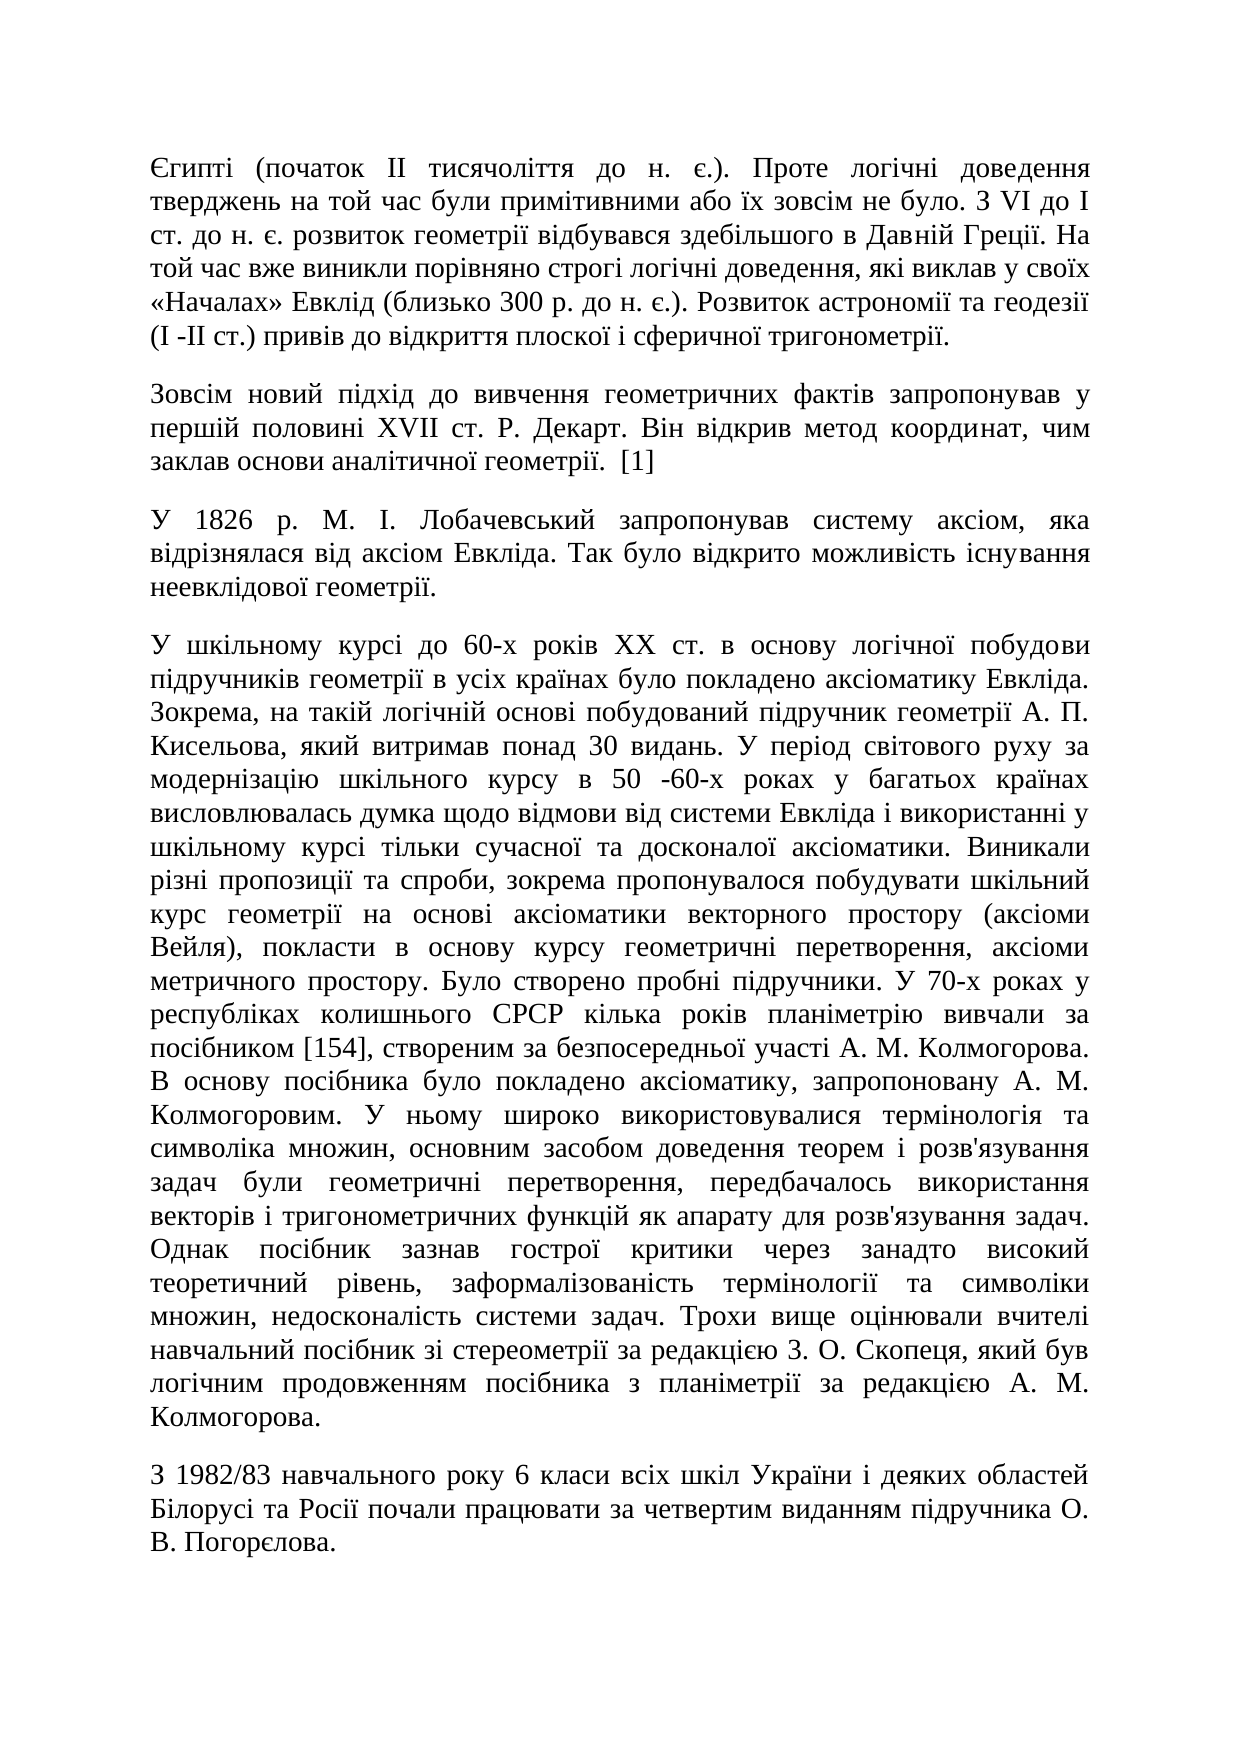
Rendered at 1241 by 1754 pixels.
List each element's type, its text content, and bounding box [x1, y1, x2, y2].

text У 1826 p. M. І. Лобачевський запропонував систему аксіом, яка відрізнялася від аксіом Евкліда. Так було відкрито можливість існу­вання неевклідової геометрії. [150, 502, 1090, 602]
text З 1982/83 навчального року 6 класи всіх шкіл України і деяких областей Білорусі та Росії почали працювати за четвертим виданням підручника О. В. Погорєлова. [150, 1457, 1090, 1558]
text Зовсім новий підхід до вивчення геометричних фактів запропону­вав у першій половині XVII ст. Р. Декарт. Він відкрив метод коорди­нат, чим заклав основи аналітичної геометрії. [1] [150, 376, 1090, 477]
text У шкільному курсі до 60-х років XX ст. в основу логічної побудо­ви підручників геометрії в усіх країнах було покладено аксіоматику Евкліда. Зокрема, на такій логічній основі побудований підручник геометрії А. П. Кисельова, який витримав понад 30 видань. У період світового руху за модернізацію шкільного курсу в 50 -60-х роках у багатьох країнах висловлювалась думка щодо відмови від системи Евкліда і використанні у шкільному курсі тільки сучасної та доскона­лої аксіоматики. Виникали різні пропозиції та спроби, зокрема про­понувалося побудувати шкільний курс геометрії на основі аксіомати­ки векторного простору (аксіоми Вейля), покласти в основу курсу геометричні перетворення, аксіоми метричного простору. Було ство­рено пробні підручники. У 70-х роках у республіках колишнього СРСР кілька років планіметрію вивчали за посібником [154], створе­ним за безпосередньої участі А. М. Колмогорова. В основу посібника було покладено аксіоматику, запропоновану А. М. Колмогоровим. У ньому широко використовувалися термінологія та символіка мно­жин, основним засобом доведення теорем і розв'язування задач були геометричні перетворення, передбачалось використання векторів і триго­нометричних функцій як апарату для розв'язування задач. Однак посіб­ник зазнав гострої критики через занадто високий теоретичний рівень, заформалізованість термінології та символіки множин, недосконалість системи задач. Трохи вище оцінювали вчителі навчальний посібник зі стереометрії за редакцією 3. О. Скопеця, який був логічним продовжен­ням посібника з планіметрії за редакцією А. М. Колмогорова. [150, 627, 1090, 1432]
text Єгипті (початок II тисячоліття до н. є.). Проте логічні дове­дення тверджень на той час були примітивними або їх зовсім не було. З VI до І ст. до н. є. розвиток геометрії відбувався здебільшого в Дав­ній Греції. На той час вже виникли порівняно строгі логічні доведен­ня, які виклав у своїх «Началах» Евклід (близько 300 р. до н. є.). Розвиток астрономії та геодезії (І -II ст.) привів до відкриття плос­кої і сферичної тригонометрії. [150, 150, 1090, 351]
